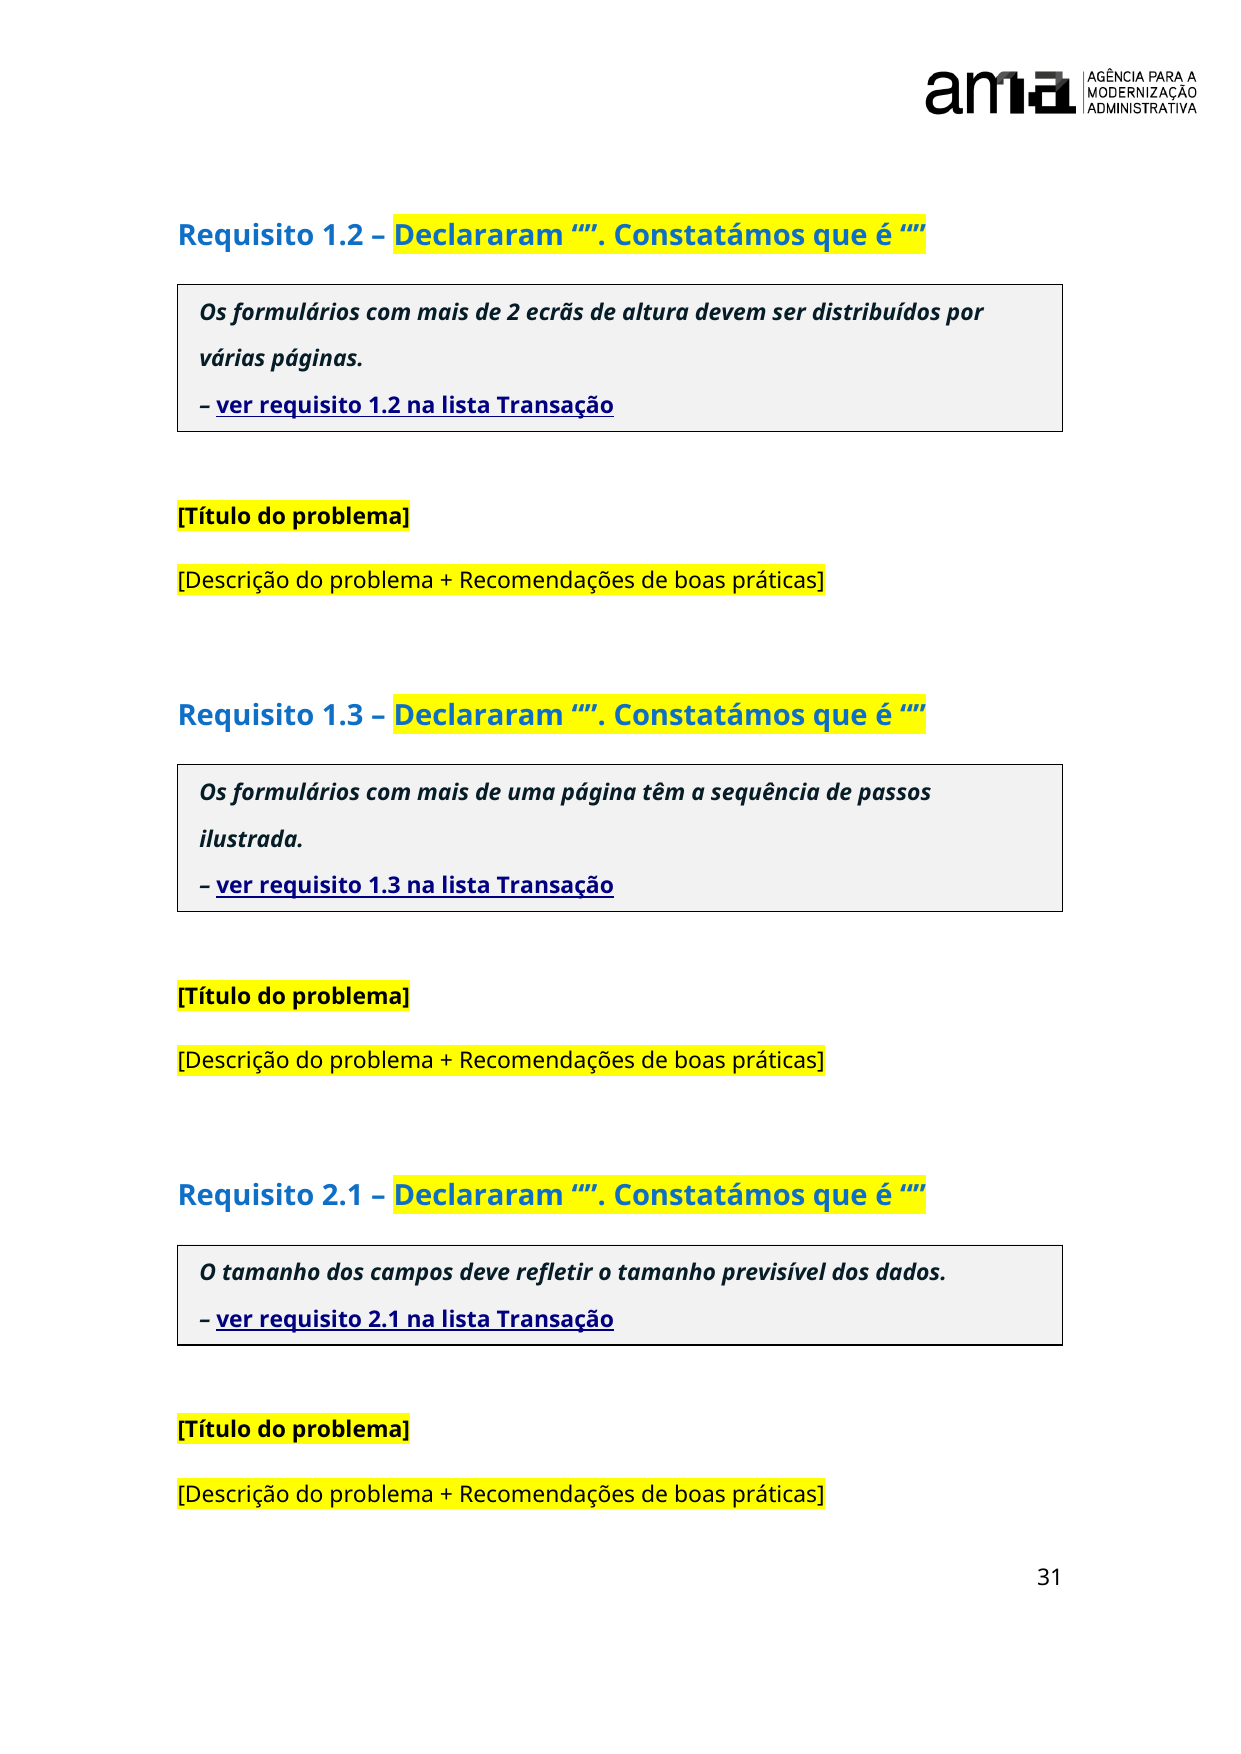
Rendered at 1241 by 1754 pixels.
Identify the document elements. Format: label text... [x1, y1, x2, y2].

text [Descrição do problema + Recomendações de boas práticas] [177, 564, 1063, 595]
subtitle Requisito 1.3 – Declararam “”. Constatámos que é “” [177, 694, 1063, 734]
text [Título do problema] [177, 499, 1063, 531]
text [Descrição do problema + Recomendações de boas práticas] [177, 1478, 1063, 1509]
text Os formulários com mais de uma página têm a sequência de passos ilustrada. – ver requisito 1.3 na lista Transação [178, 765, 1062, 911]
text O tamanho dos campos deve refletir o tamanho previsível dos dados. – ver requisito 2.1 na lista Transação [178, 1246, 1062, 1344]
text [Título do problema] [177, 980, 1063, 1011]
text [Descrição do problema + Recomendações de boas práticas] [177, 1044, 1063, 1076]
subtitle Requisito 1.2 – Declararam “”. Constatámos que é “” [177, 214, 1063, 254]
subtitle Requisito 2.1 – Declararam “”. Constatámos que é “” [177, 1175, 1063, 1214]
text [Título do problema] [177, 1413, 1063, 1444]
text Os formulários com mais de 2 ecrãs de altura devem ser distribuídos por várias páginas. – ver requisito 1.2 na lista Transação [178, 285, 1062, 431]
